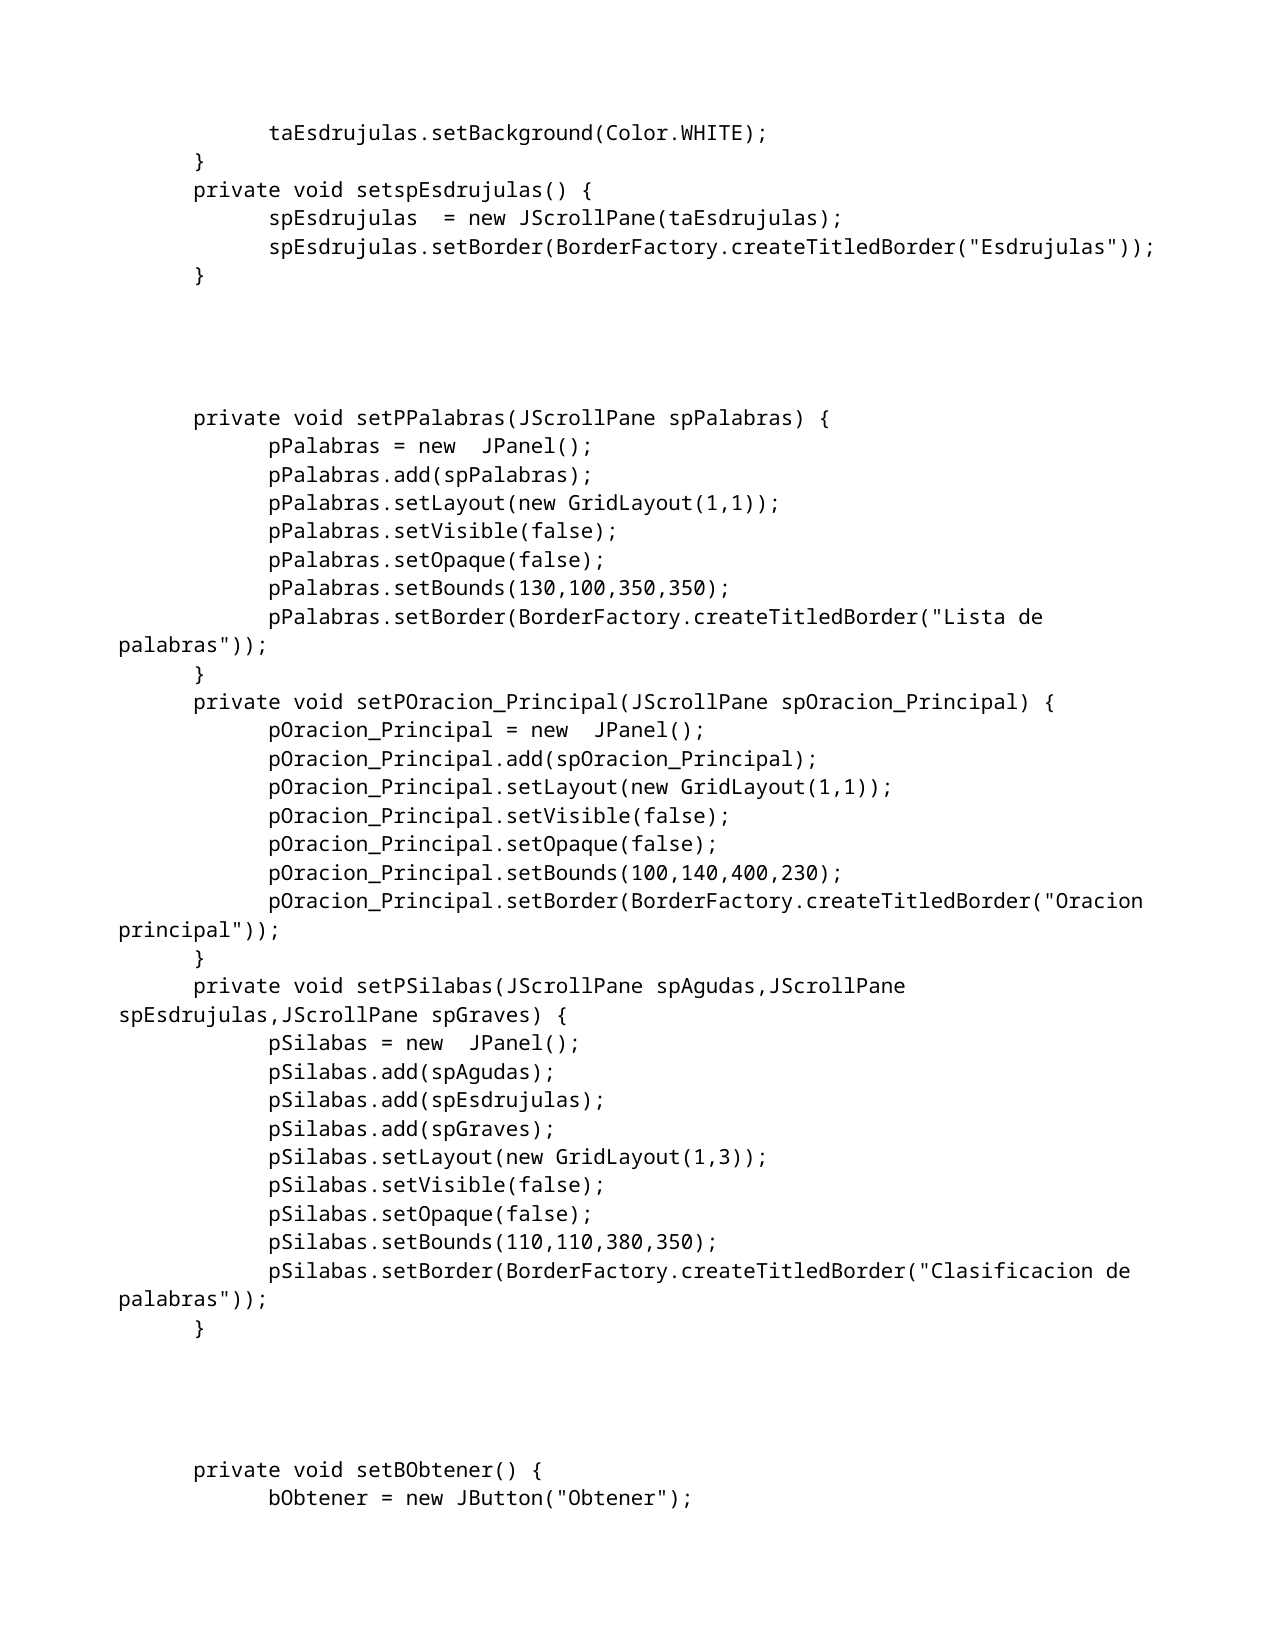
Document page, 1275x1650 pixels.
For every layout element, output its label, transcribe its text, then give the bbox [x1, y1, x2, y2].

text pOracion_Principal.setOpaque(false); [118, 829, 1157, 858]
text pSilabas.add(spAgudas); [118, 1057, 1157, 1085]
text spEsdrujulas = new JScrollPane(taEsdrujulas); [118, 203, 1157, 232]
text pSilabas.setVisible(false); [118, 1171, 1157, 1199]
text pSilabas = new JPanel(); [118, 1028, 1157, 1057]
text pSilabas.setLayout(new GridLayout(1,3)); [118, 1142, 1157, 1171]
text pOracion_Principal.add(spOracion_Principal); [118, 744, 1157, 772]
text pOracion_Principal = new JPanel(); [118, 716, 1157, 744]
text pPalabras.setBounds(130,100,350,350); [118, 573, 1157, 602]
text private void setBObtener() { [118, 1455, 1157, 1483]
text pPalabras = new JPanel(); [118, 431, 1157, 460]
text private void setPPalabras(JScrollPane spPalabras) { [118, 403, 1157, 431]
text pSilabas.setOpaque(false); [118, 1199, 1157, 1227]
text pPalabras.add(spPalabras); [118, 460, 1157, 488]
text pPalabras.setBorder(BorderFactory.createTitledBorder("Lista de palabras")); [118, 602, 1157, 659]
text } [118, 1313, 1157, 1341]
text private void setPOracion_Principal(JScrollPane spOracion_Principal) { [118, 687, 1157, 716]
text pPalabras.setLayout(new GridLayout(1,1)); [118, 488, 1157, 517]
text pSilabas.setBorder(BorderFactory.createTitledBorder("Clasificacion de palabras")); [118, 1256, 1157, 1313]
text pSilabas.add(spEsdrujulas); [118, 1085, 1157, 1114]
text pSilabas.setBounds(110,110,380,350); [118, 1227, 1157, 1256]
text } [118, 147, 1157, 175]
text pSilabas.add(spGraves); [118, 1114, 1157, 1142]
text } [118, 260, 1157, 289]
text spEsdrujulas.setBorder(BorderFactory.createTitledBorder("Esdrujulas")); [118, 232, 1157, 260]
text private void setPSilabas(JScrollPane spAgudas,JScrollPane spEsdrujulas,JScrollPane spGraves) { [118, 972, 1157, 1028]
text bObtener = new JButton("Obtener"); [118, 1483, 1157, 1512]
text pOracion_Principal.setBounds(100,140,400,230); [118, 858, 1157, 886]
text } [118, 943, 1157, 972]
text pOracion_Principal.setBorder(BorderFactory.createTitledBorder("Oracion principal")); [118, 886, 1157, 943]
text } [118, 659, 1157, 687]
text pPalabras.setOpaque(false); [118, 545, 1157, 573]
text pPalabras.setVisible(false); [118, 517, 1157, 545]
text taEsdrujulas.setBackground(Color.WHITE); [118, 118, 1157, 147]
text pOracion_Principal.setLayout(new GridLayout(1,1)); [118, 772, 1157, 801]
text pOracion_Principal.setVisible(false); [118, 801, 1157, 829]
text private void setspEsdrujulas() { [118, 175, 1157, 203]
